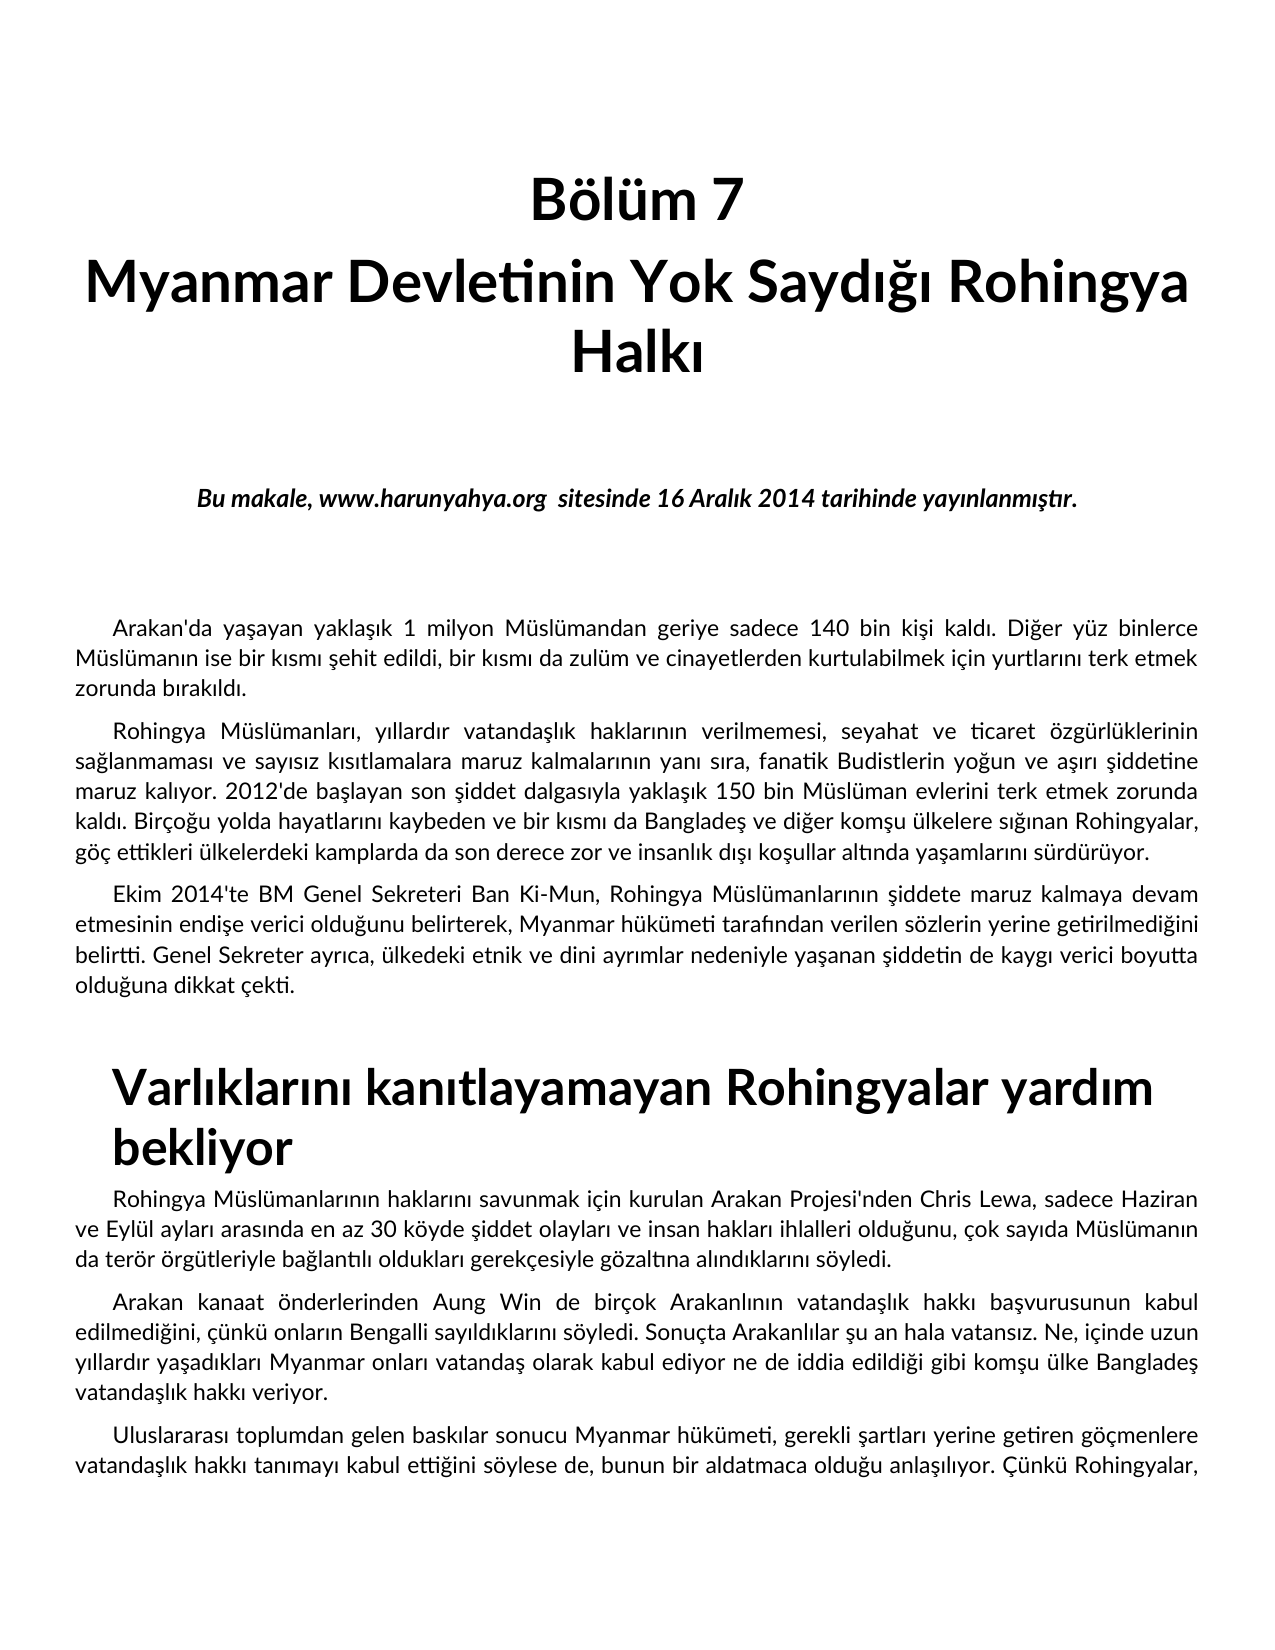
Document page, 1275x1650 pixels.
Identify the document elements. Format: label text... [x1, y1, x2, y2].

text Bu makale, www.harunyahya.org sitesinde 16 Aralık 2014 tarihinde yayınlanmıştır. [75, 483, 1200, 513]
subtitle Myanmar Devletinin Yok Saydığı Rohingya Halkı [75, 245, 1200, 385]
subtitle Varlıklarını kanıtlayamayan Rohingyalar yardım bekliyor [112, 1056, 1200, 1176]
text Rohingya Müslümanları, yıllardır vatandaşlık haklarının verilmemesi, seyahat ve ticaret özgürlüklerinin sağlanmaması ve sayısız kısıtlamalara maruz kalmalarının yanı sıra, fanatik Budistlerin yoğun ve aşırı şiddetine maruz kalıyor. 2012'de başlayan son şiddet dalgasıyla yaklaşık 150 bin Müslüman evlerini terk etmek zorunda kaldı. Birçoğu yolda hayatlarını kaybeden ve bir kısmı da Bangladeş ve diğer komşu ülkelere sığınan Rohingyalar, göç ettikleri ülkelerdeki kamplarda da son derece zor ve insanlık dışı koşullar altında yaşamlarını sürdürüyor. [75, 716, 1200, 865]
text Arakan kanaat önderlerinden Aung Win de birçok Arakanlının vatandaşlık hakkı başvurusunun kabul edilmediğini, çünkü onların Bengalli sayıldıklarını söyledi. Sonuçta Arakanlılar şu an hala vatansız. Ne, içinde uzun yıllardır yaşadıkları Myanmar onları vatandaş olarak kabul ediyor ne de iddia edildiği gibi komşu ülke Bangladeş vatandaşlık hakkı veriyor. [75, 1287, 1200, 1406]
text Ekim 2014'te BM Genel Sekreteri Ban Ki-Mun, Rohingya Müslümanlarının şiddete maruz kalmaya devam etmesinin endişe verici olduğunu belirterek, Myanmar hükümeti tarafından verilen sözlerin yerine getirilmediğini belirtti. Genel Sekreter ayrıca, ülkedeki etnik ve dini ayrımlar nedeniyle yaşanan şiddetin de kaygı verici boyutta olduğuna dikkat çekti. [75, 880, 1200, 998]
text Rohingya Müslümanlarının haklarını savunmak için kurulan Arakan Projesi'nden Chris Lewa, sadece Haziran ve Eylül ayları arasında en az 30 köyde şiddet olayları ve insan hakları ihlalleri olduğunu, çok sayıda Müslümanın da terör örgütleriyle bağlantılı oldukları gerekçesiyle gözaltına alındıklarını söyledi. [75, 1184, 1200, 1272]
text Arakan'da yaşayan yaklaşık 1 milyon Müslümandan geriye sadece 140 bin kişi kaldı. Diğer yüz binlerce Müslümanın ise bir kısmı şehit edildi, bir kısmı da zulüm ve cinayetlerden kurtulabilmek için yurtlarını terk etmek zorunda bırakıldı. [75, 613, 1200, 701]
subtitle Bölüm 7 [75, 162, 1200, 232]
text Uluslararası toplumdan gelen baskılar sonucu Myanmar hükümeti, gerekli şartları yerine getiren göçmenlere vatandaşlık hakkı tanımayı kabul ettiğini söylese de, bunun bir aldatmaca olduğu anlaşılıyor. Çünkü Rohingyalar, [75, 1421, 1200, 1478]
